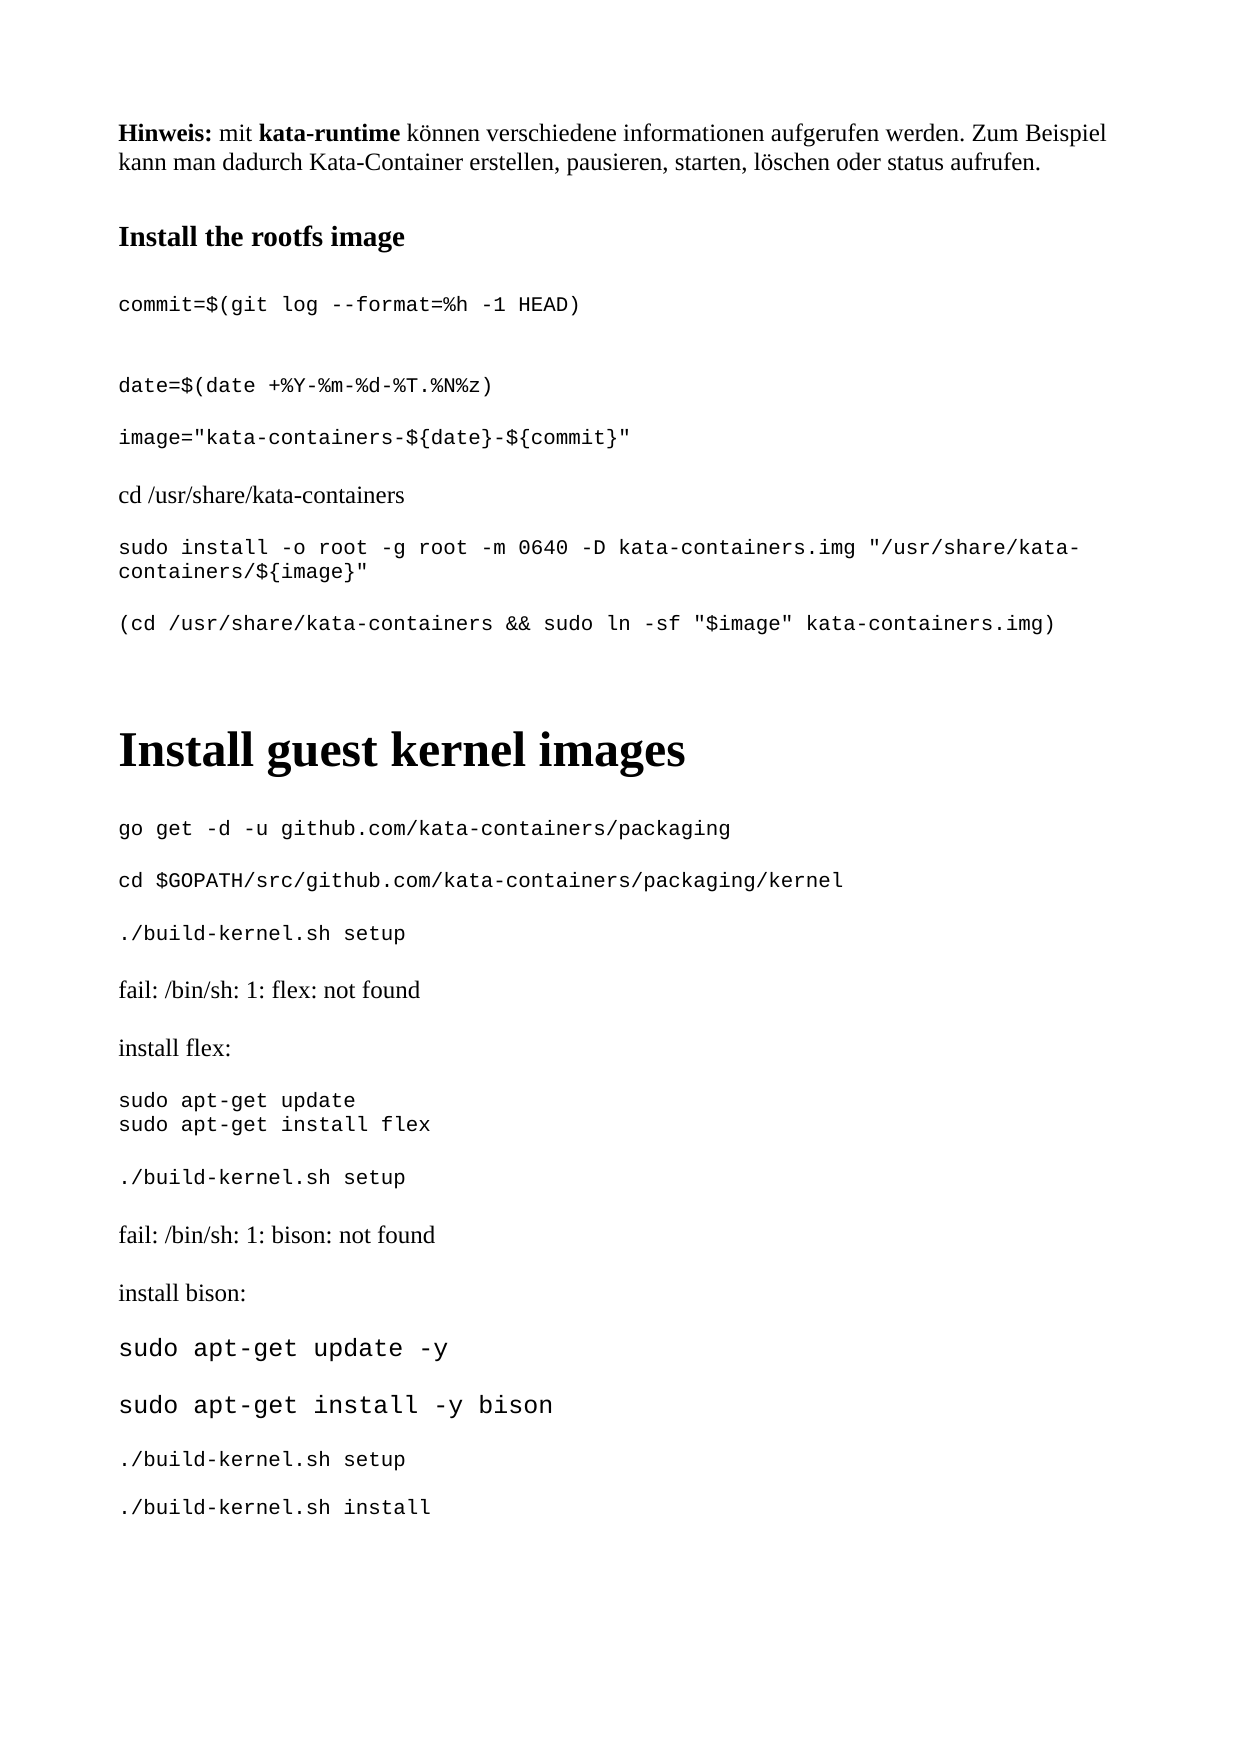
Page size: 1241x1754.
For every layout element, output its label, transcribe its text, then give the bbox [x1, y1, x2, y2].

text cd $GOPATH/src/github.com/kata-containers/packaging/kernel [118, 871, 1122, 894]
text ./build-kernel.sh install [118, 1497, 1122, 1520]
text ./build-kernel.sh setup [118, 923, 1122, 947]
text cd /usr/share/kata-containers [118, 480, 1122, 508]
text install bison: [118, 1278, 1122, 1306]
text Hinweis: mit kata-runtime können verschiedene informationen aufgerufen werden. Zum Beispiel kann man dadurch Kata-Container erstellen, pausieren, starten, löschen oder status aufrufen. [118, 118, 1122, 176]
text image="kata-containers-${date}-${commit}" [118, 427, 1122, 451]
subtitle Install guest kernel images [118, 719, 1122, 777]
text date=$(date +%Y-%m-%d-%T.%N%z) [118, 375, 1122, 398]
text (cd /usr/share/kata-containers && sudo ln -sf "$image" kata-containers.img) [118, 613, 1122, 637]
text sudo apt-get install -y bison [118, 1392, 1122, 1421]
text ./build-kernel.sh setup [118, 1449, 1122, 1473]
text sudo install -o root -g root -m 0640 -D kata-containers.img "/usr/share/kata-containers/${image}" [118, 537, 1122, 584]
text ./build-kernel.sh setup [118, 1167, 1122, 1191]
text sudo apt-get install flex [118, 1114, 1122, 1138]
text install flex: [118, 1033, 1122, 1062]
subtitle Install the rootfs image [118, 219, 1122, 252]
text commit=$(git log --format=%h -1 HEAD) [118, 294, 1122, 317]
text go get -d -u github.com/kata-containers/packaging [118, 818, 1122, 842]
text fail: /bin/sh: 1: bison: not found [118, 1220, 1122, 1249]
text sudo apt-get update -y [118, 1335, 1122, 1363]
text sudo apt-get update [118, 1090, 1122, 1114]
text fail: /bin/sh: 1: flex: not found [118, 975, 1122, 1004]
